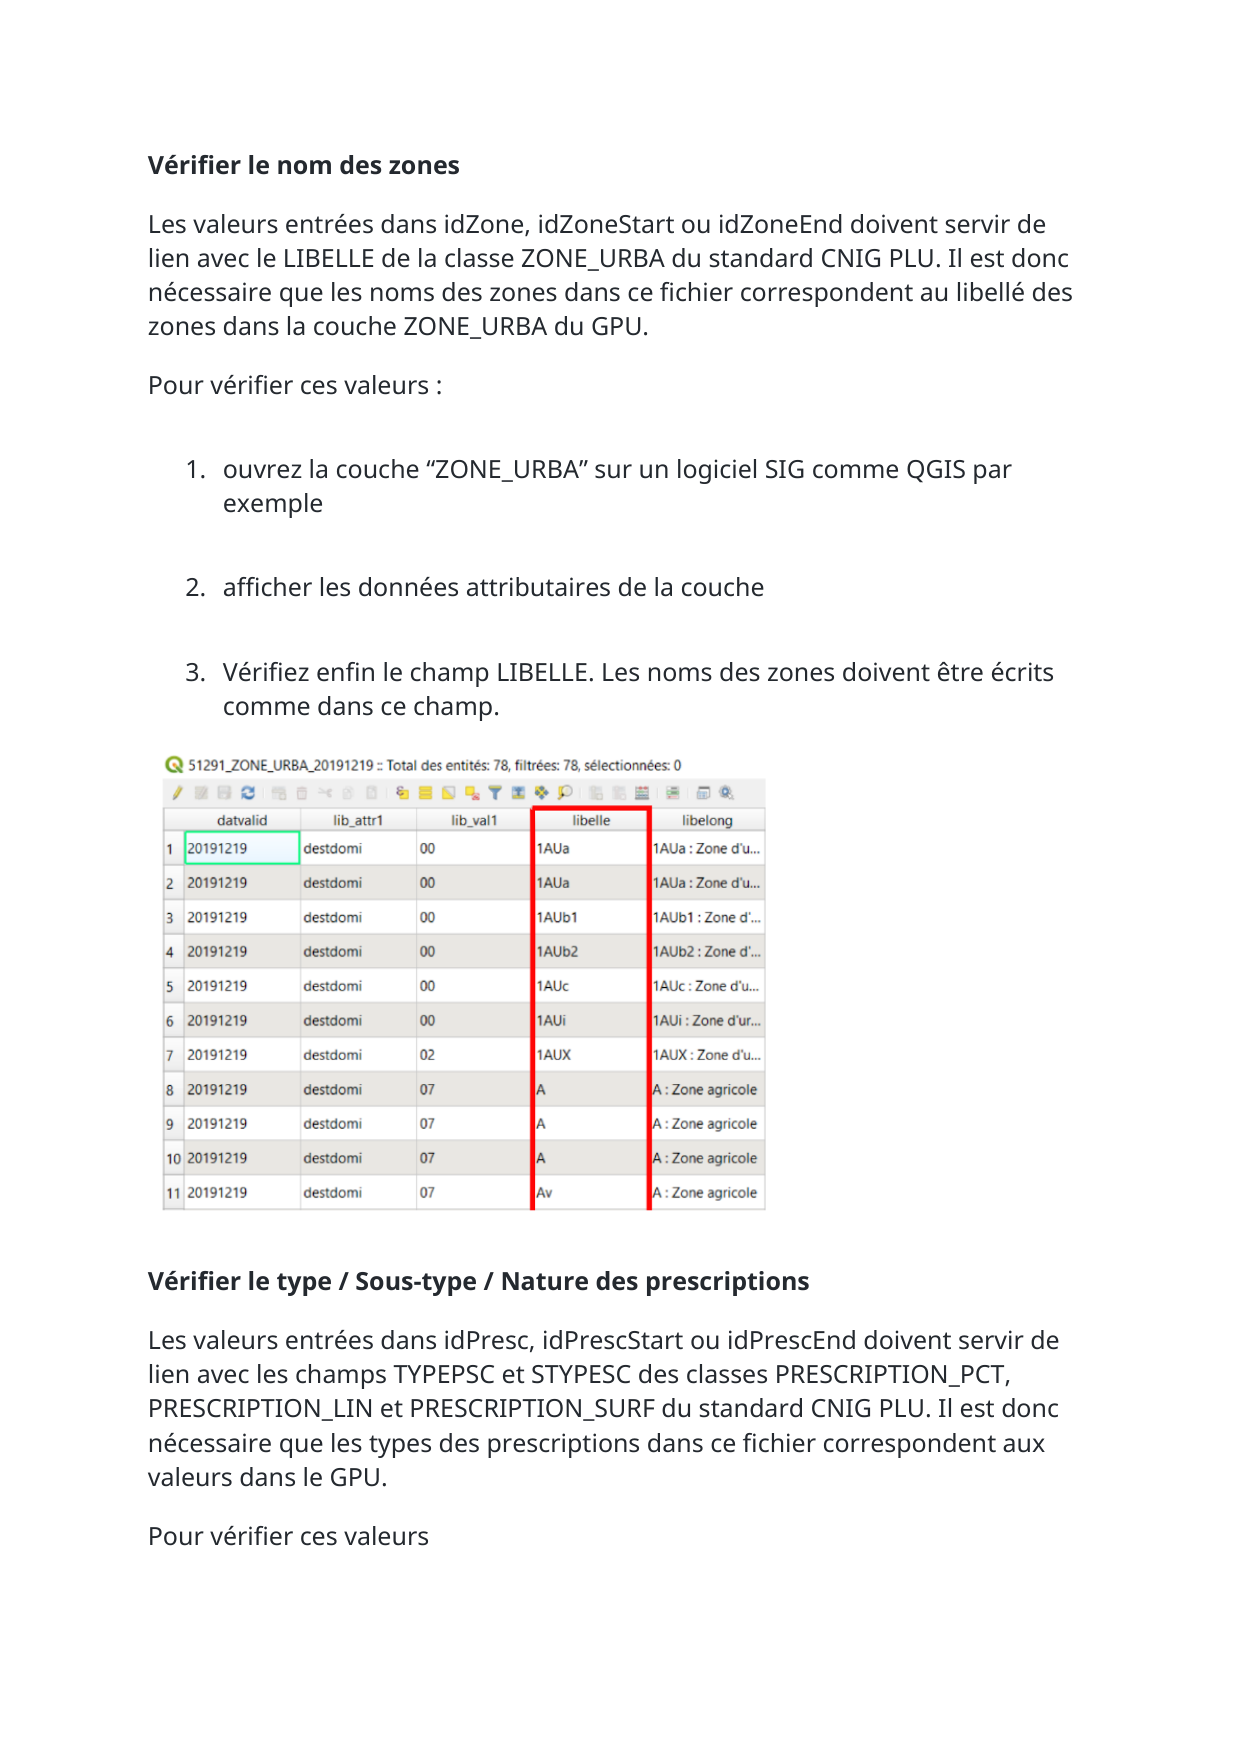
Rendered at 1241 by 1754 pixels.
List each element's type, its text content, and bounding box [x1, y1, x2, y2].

text Les valeurs entrées dans idPresc, idPrescStart ou idPrescEnd doivent servir de lien avec les champs TYPEPSC et STYPESC des classes PRESCRIPTION_PCT, PRESCRIPTION_LIN et PRESCRIPTION_SURF du standard CNIG PLU. Il est donc nécessaire que les types des prescriptions dans ce fichier correspondent aux valeurs dans le GPU. [148, 1323, 1093, 1493]
subtitle Vérifier le type / Sous-type / Nature des prescriptions [148, 1264, 1093, 1298]
text Pour vérifier ces valeurs : [148, 368, 1093, 402]
text Les valeurs entrées dans idZone, idZoneStart ou idZoneEnd doivent servir de lien avec le LIBELLE de la classe ZONE_URBA du standard CNIG PLU. Il est donc nécessaire que les noms des zones dans ce fichier correspondent au libellé des zones dans la couche ZONE_URBA du GPU. [148, 207, 1093, 343]
list Vérifiez enfin le champ LIBELLE. Les noms des zones doivent être écrits comme dans ce champ. [185, 654, 1093, 722]
picture [147, 747, 776, 1227]
text Pour vérifier ces valeurs [148, 1518, 1093, 1552]
subtitle Vérifier le nom des zones [148, 148, 1093, 182]
list afficher les données attributaires de la couche [185, 570, 1093, 604]
list ouvrez la couche “ZONE_URBA” sur un logiciel SIG comme QGIS par exemple [185, 452, 1093, 520]
